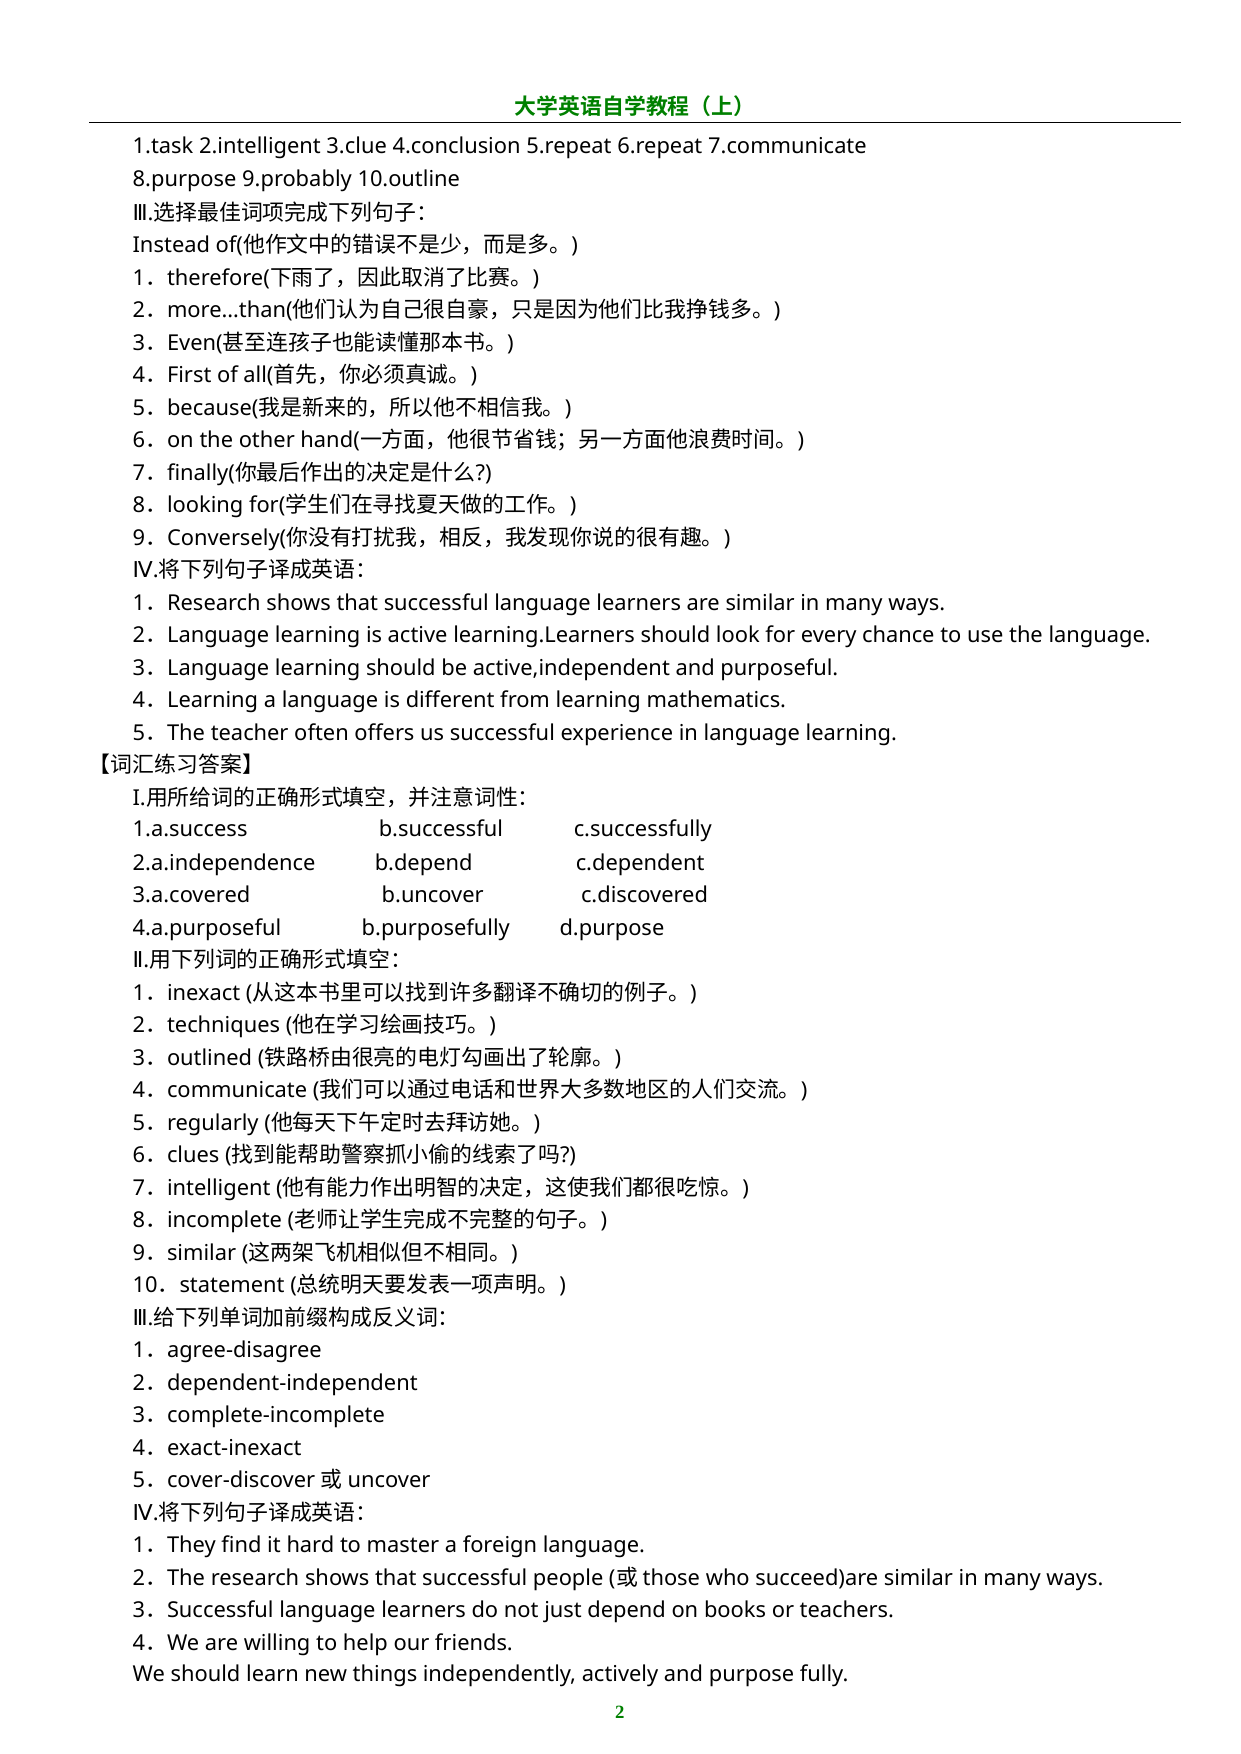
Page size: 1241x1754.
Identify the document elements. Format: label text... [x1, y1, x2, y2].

text 1．They find it hard to master a foreign language. [89, 1527, 1181, 1559]
text Ⅳ.将下列句子译成英语： [89, 1494, 1181, 1527]
text 【词汇练习答案】 [89, 747, 1181, 779]
text Instead of(他作文中的错误不是少，而是多。) [89, 227, 1181, 259]
text 1.task 2.intelligent 3.clue 4.conclusion 5.repeat 6.repeat 7.communicate [89, 129, 1181, 162]
text 10．statement (总统明天要发表一项声明。) [89, 1267, 1181, 1299]
text 6．clues (找到能帮助警察抓小偷的线索了吗?) [89, 1137, 1181, 1169]
text 5．The teacher often offers us successful experience in language learning. [89, 714, 1181, 747]
text Ⅱ.用下列词的正确形式填空： [89, 942, 1181, 974]
text 1．therefore(下雨了，因此取消了比赛。) [89, 259, 1181, 292]
text 3．Successful language learners do not just depend on books or teachers. [89, 1592, 1181, 1624]
text 5．because(我是新来的，所以他不相信我。) [89, 389, 1181, 422]
text 8.purpose 9.probably 10.outline [89, 162, 1181, 194]
text 4．communicate (我们可以通过电话和世界大多数地区的人们交流。) [89, 1072, 1181, 1104]
text 7．finally(你最后作出的决定是什么?) [89, 454, 1181, 487]
text 6．on the other hand(一方面，他很节省钱；另一方面他浪费时间。) [89, 422, 1181, 454]
text I.用所给词的正确形式填空，并注意词性： [89, 779, 1181, 812]
text 3．complete-incomplete [89, 1397, 1181, 1429]
text 1．Research shows that successful language learners are similar in many ways. [89, 584, 1181, 617]
text Ⅲ.给下列单词加前缀构成反义词： [89, 1299, 1181, 1332]
text 2．dependent-independent [89, 1364, 1181, 1397]
text 8．incomplete (老师让学生完成不完整的句子。) [89, 1202, 1181, 1234]
text 3．Even(甚至连孩子也能读懂那本书。) [89, 324, 1181, 357]
text 4．We are willing to help our friends. [89, 1624, 1181, 1657]
text 2．more…than(他们认为自己很自豪，只是因为他们比我挣钱多。) [89, 292, 1181, 324]
text 2．Language learning is active learning.Learners should look for every chance to use the language. [89, 617, 1181, 649]
text 4．exact-inexact [89, 1429, 1181, 1462]
text 2．techniques (他在学习绘画技巧。) [89, 1007, 1181, 1039]
text 9．Conversely(你没有打扰我，相反，我发现你说的很有趣。) [89, 519, 1181, 552]
text We should learn new things independently, actively and purpose fully. [89, 1657, 1181, 1689]
text 1．inexact (从这本书里可以找到许多翻译不确切的例子。) [89, 974, 1181, 1007]
text 3．outlined (铁路桥由很亮的电灯勾画出了轮廓。) [89, 1039, 1181, 1072]
text 4．First of all(首先，你必须真诚。) [89, 357, 1181, 389]
text 5．cover-discover 或 uncover [89, 1462, 1181, 1494]
text Ⅳ.将下列句子译成英语： [89, 552, 1181, 584]
text 1．agree-disagree [89, 1332, 1181, 1364]
text 5．regularly (他每天下午定时去拜访她。) [89, 1104, 1181, 1137]
text 2．The research shows that successful people (或 those who succeed)are similar in many ways. [89, 1559, 1181, 1592]
text 1.a.success b.successful c.successfully 2.a.independence b.depend c.dependent 3.a.covered b.uncover c.discovered 4.a.purposeful b.purposefully d.purpose [89, 812, 1181, 942]
text 8．looking for(学生们在寻找夏天做的工作。) [89, 487, 1181, 519]
text 3．Language learning should be active,independent and purposeful. [89, 649, 1181, 682]
text 9．similar (这两架飞机相似但不相同。) [89, 1234, 1181, 1267]
text 4．Learning a language is different from learning mathematics. [89, 682, 1181, 714]
text 7．intelligent (他有能力作出明智的决定，这使我们都很吃惊。) [89, 1169, 1181, 1202]
text Ⅲ.选择最佳词项完成下列句子： [89, 194, 1181, 227]
